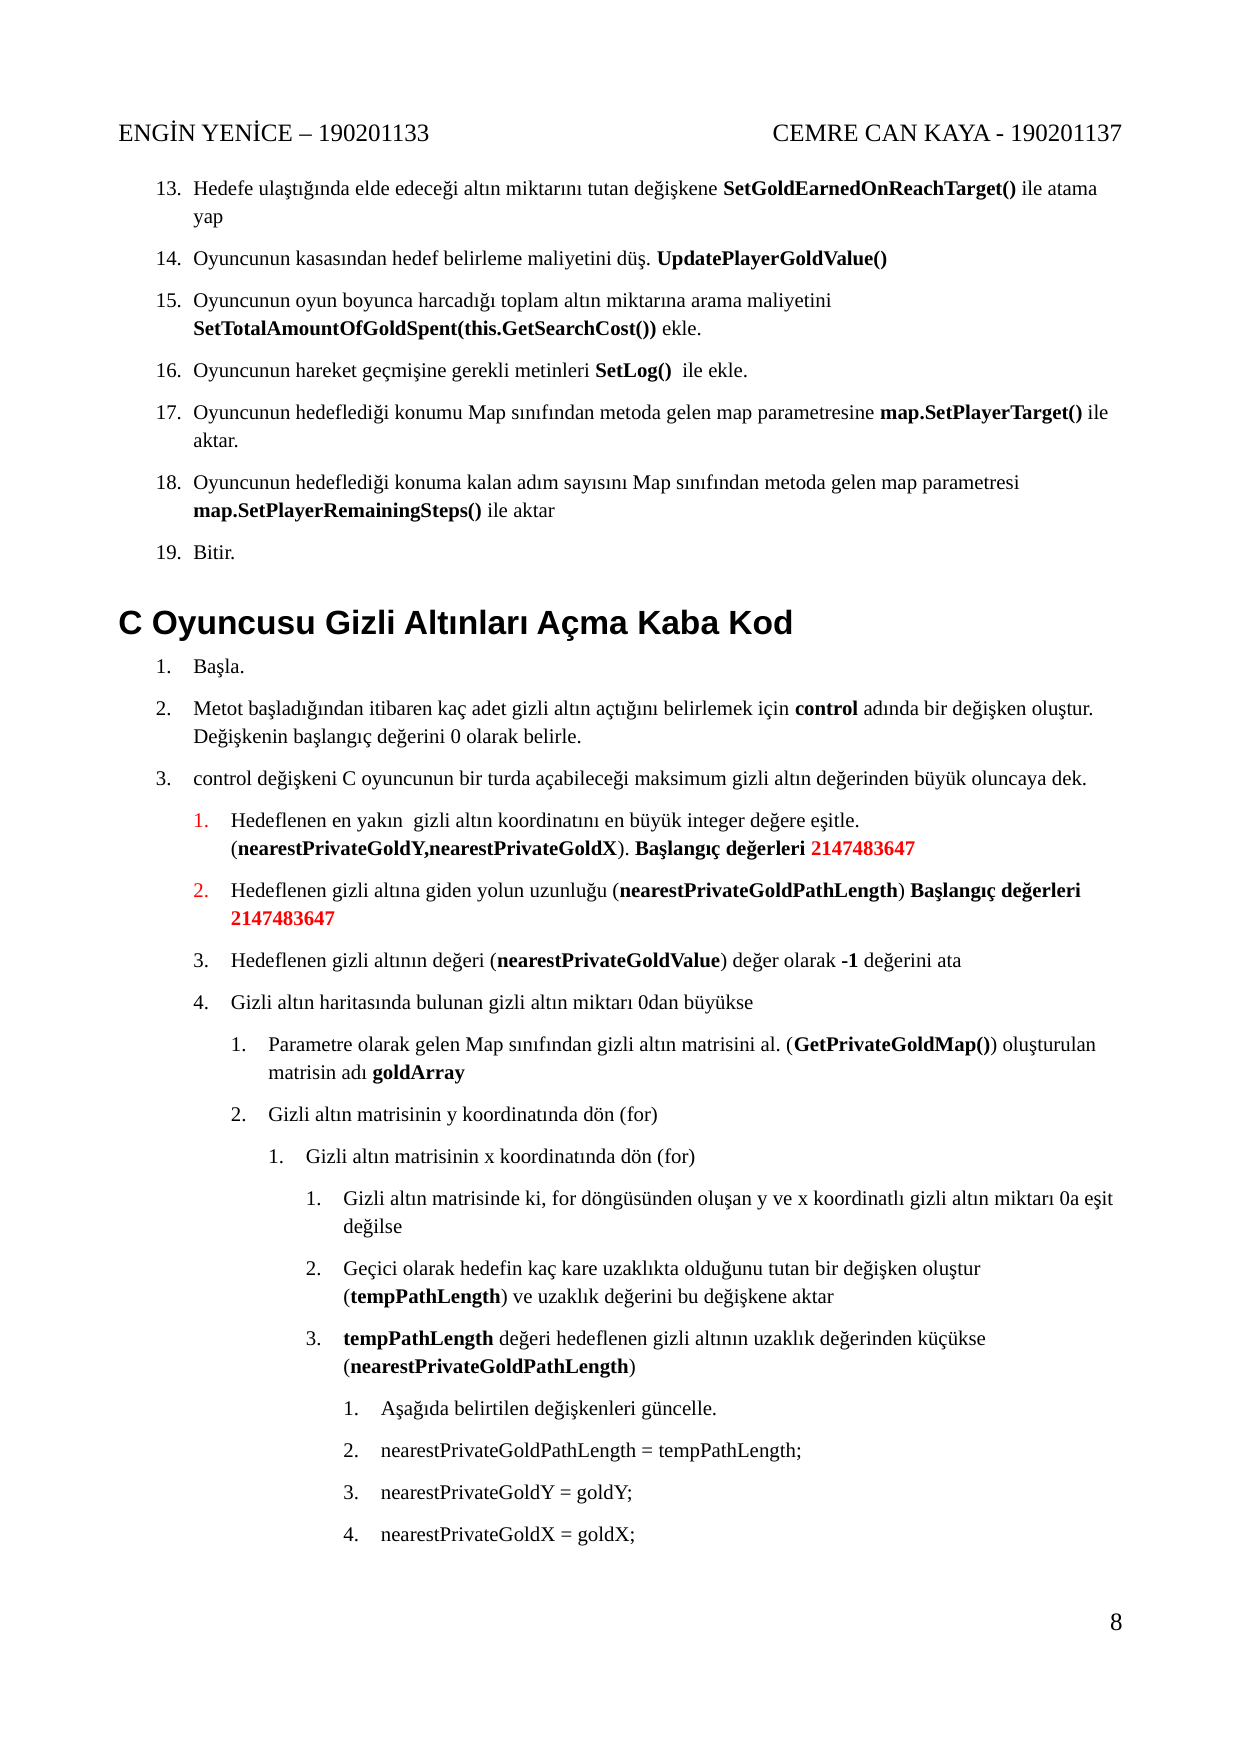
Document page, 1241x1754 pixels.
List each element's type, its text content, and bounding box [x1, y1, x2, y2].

list control değişkeni C oyuncunun bir turda açabileceği maksimum gizli altın değerinden büyük oluncaya dek. [156, 766, 1122, 790]
list Hedefe ulaştığında elde edeceği altın miktarını tutan değişkene SetGoldEarnedOnReachTarget() ile atama yap [156, 176, 1122, 228]
list nearestPrivateGoldY = goldY; [343, 1480, 1122, 1504]
list nearestPrivateGoldPathLength = tempPathLength; [343, 1438, 1122, 1462]
list nearestPrivateGoldX = goldX; [343, 1522, 1122, 1546]
list Oyuncunun hedeflediği konumu Map sınıfından metoda gelen map parametresine map.SetPlayerTarget() ile aktar. [156, 400, 1122, 452]
subtitle C Oyuncusu Gizli Altınları Açma Kaba Kod [118, 603, 1122, 642]
list Oyuncunun hareket geçmişine gerekli metinleri SetLog() ile ekle. [156, 358, 1122, 382]
list Oyuncunun kasasından hedef belirleme maliyetini düş. UpdatePlayerGoldValue() [156, 246, 1122, 270]
list Geçici olarak hedefin kaç kare uzaklıkta olduğunu tutan bir değişken oluştur (tempPathLength) ve uzaklık değerini bu değişkene aktar [306, 1256, 1122, 1308]
list Hedeflenen gizli altına giden yolun uzunluğu (nearestPrivateGoldPathLength) Başlangıç değerleri 2147483647 [193, 878, 1122, 930]
list Hedeflenen en yakın gizli altın koordinatını en büyük integer değere eşitle. (nearestPrivateGoldY,nearestPrivateGoldX). Başlangıç değerleri 2147483647 [193, 808, 1122, 860]
list Bitir. [156, 540, 1122, 564]
list Hedeflenen gizli altının değeri (nearestPrivateGoldValue) değer olarak -1 değerini ata [193, 948, 1122, 972]
list Oyuncunun hedeflediği konuma kalan adım sayısını Map sınıfından metoda gelen map parametresi map.SetPlayerRemainingSteps() ile aktar [156, 470, 1122, 522]
list Oyuncunun oyun boyunca harcadığı toplam altın miktarına arama maliyetini SetTotalAmountOfGoldSpent(this.GetSearchCost()) ekle. [156, 288, 1122, 340]
list Aşağıda belirtilen değişkenleri güncelle. [343, 1396, 1122, 1420]
list Gizli altın matrisinde ki, for döngüsünden oluşan y ve x koordinatlı gizli altın miktarı 0a eşit değilse [306, 1186, 1122, 1238]
list Başla. [156, 654, 1122, 678]
list Parametre olarak gelen Map sınıfından gizli altın matrisini al. (GetPrivateGoldMap()) oluşturulan matrisin adı goldArray [231, 1032, 1122, 1084]
list tempPathLength değeri hedeflenen gizli altının uzaklık değerinden küçükse (nearestPrivateGoldPathLength) [306, 1326, 1122, 1378]
list Gizli altın haritasında bulunan gizli altın miktarı 0dan büyükse [193, 990, 1122, 1014]
list Gizli altın matrisinin x koordinatında dön (for) [268, 1144, 1122, 1168]
list Gizli altın matrisinin y koordinatında dön (for) [231, 1102, 1122, 1126]
list Metot başladığından itibaren kaç adet gizli altın açtığını belirlemek için control adında bir değişken oluştur. Değişkenin başlangıç değerini 0 olarak belirle. [156, 696, 1122, 748]
